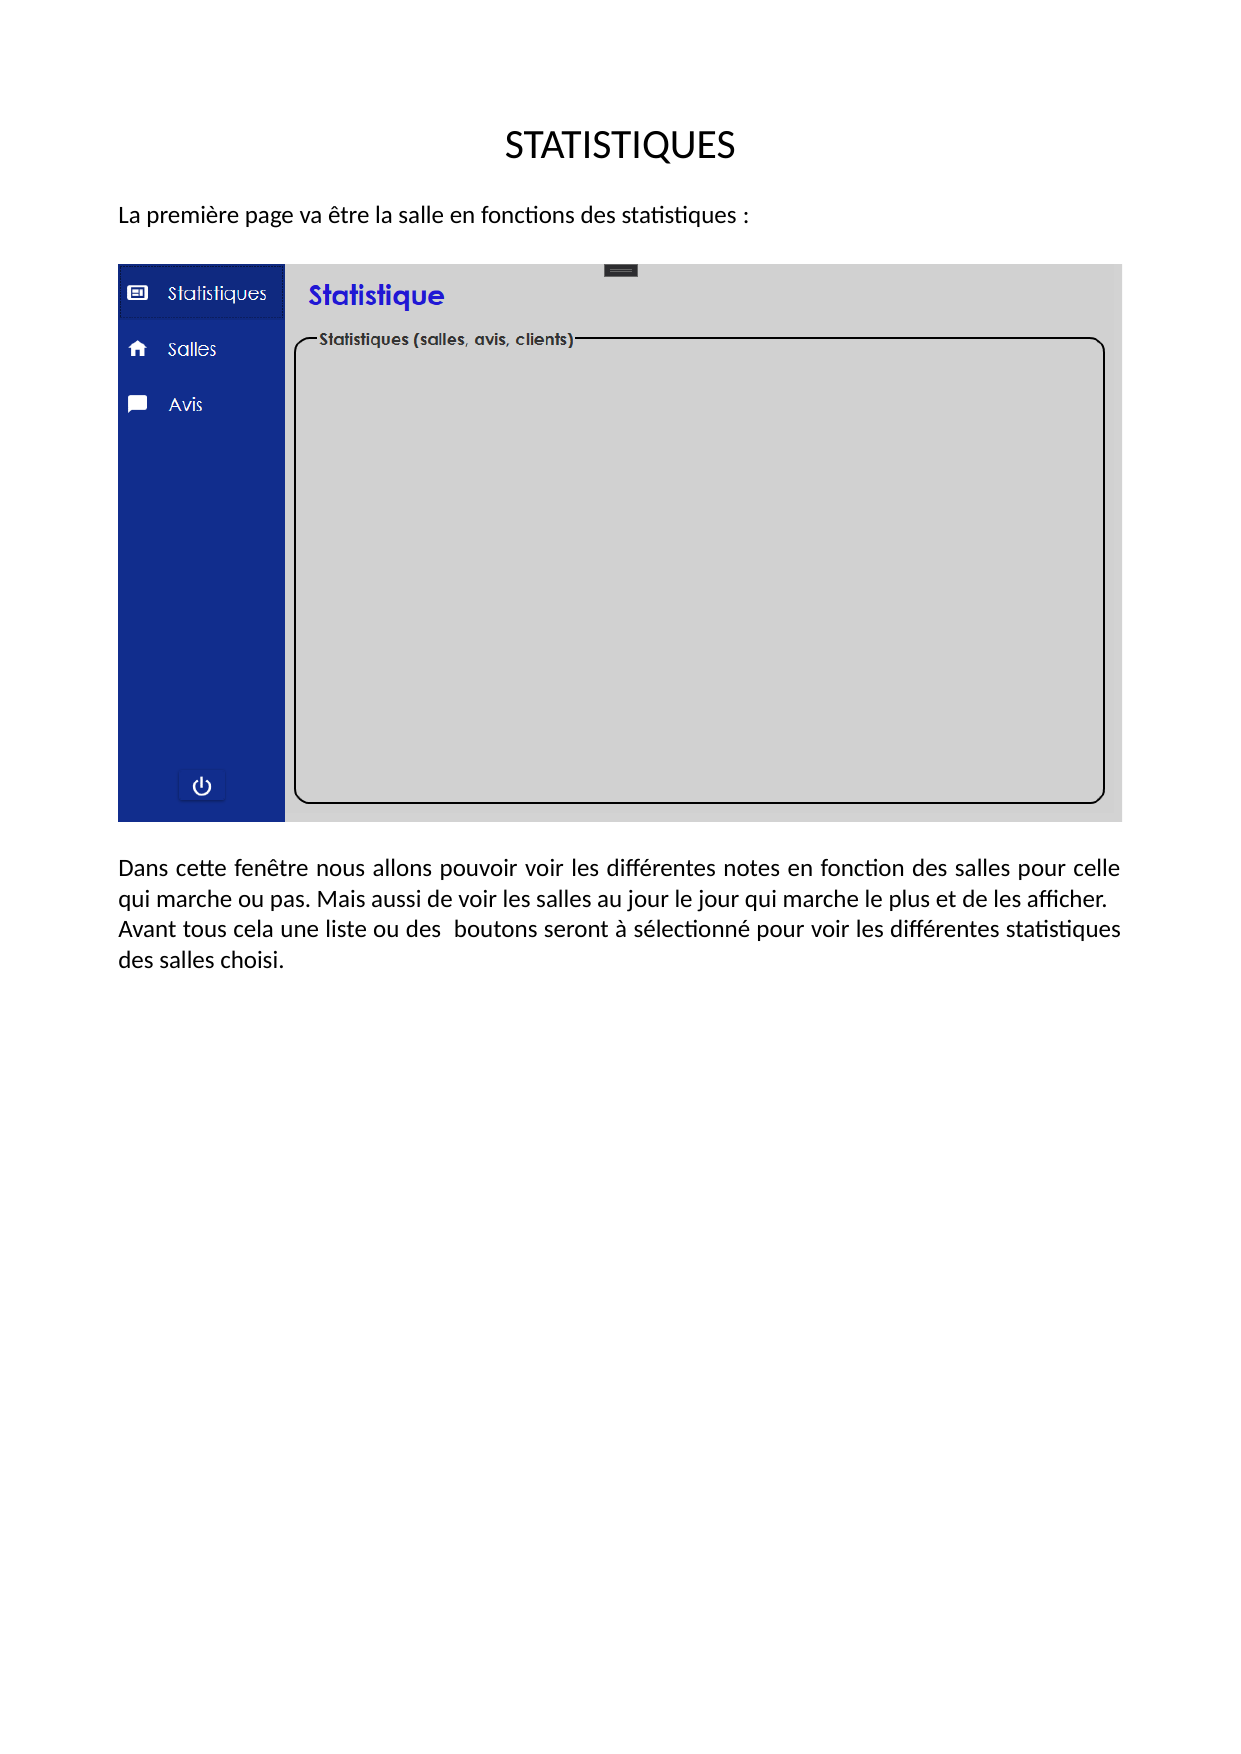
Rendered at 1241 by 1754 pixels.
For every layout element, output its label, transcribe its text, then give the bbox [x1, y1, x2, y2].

text Avant tous cela une liste ou des boutons seront à sélectionné pour voir les différentes statistiques des salles choisi. [118, 913, 1122, 974]
text Dans cette fenêtre nous allons pouvoir voir les différentes notes en fonction des salles pour celle qui marche ou pas. Mais aussi de voir les salles au jour le jour qui marche le plus et de les afficher. [118, 852, 1122, 913]
text STATISTIQUES [118, 118, 1122, 169]
text La première page va être la salle en fonctions des statistiques : [118, 199, 1122, 230]
picture [118, 264, 1123, 822]
